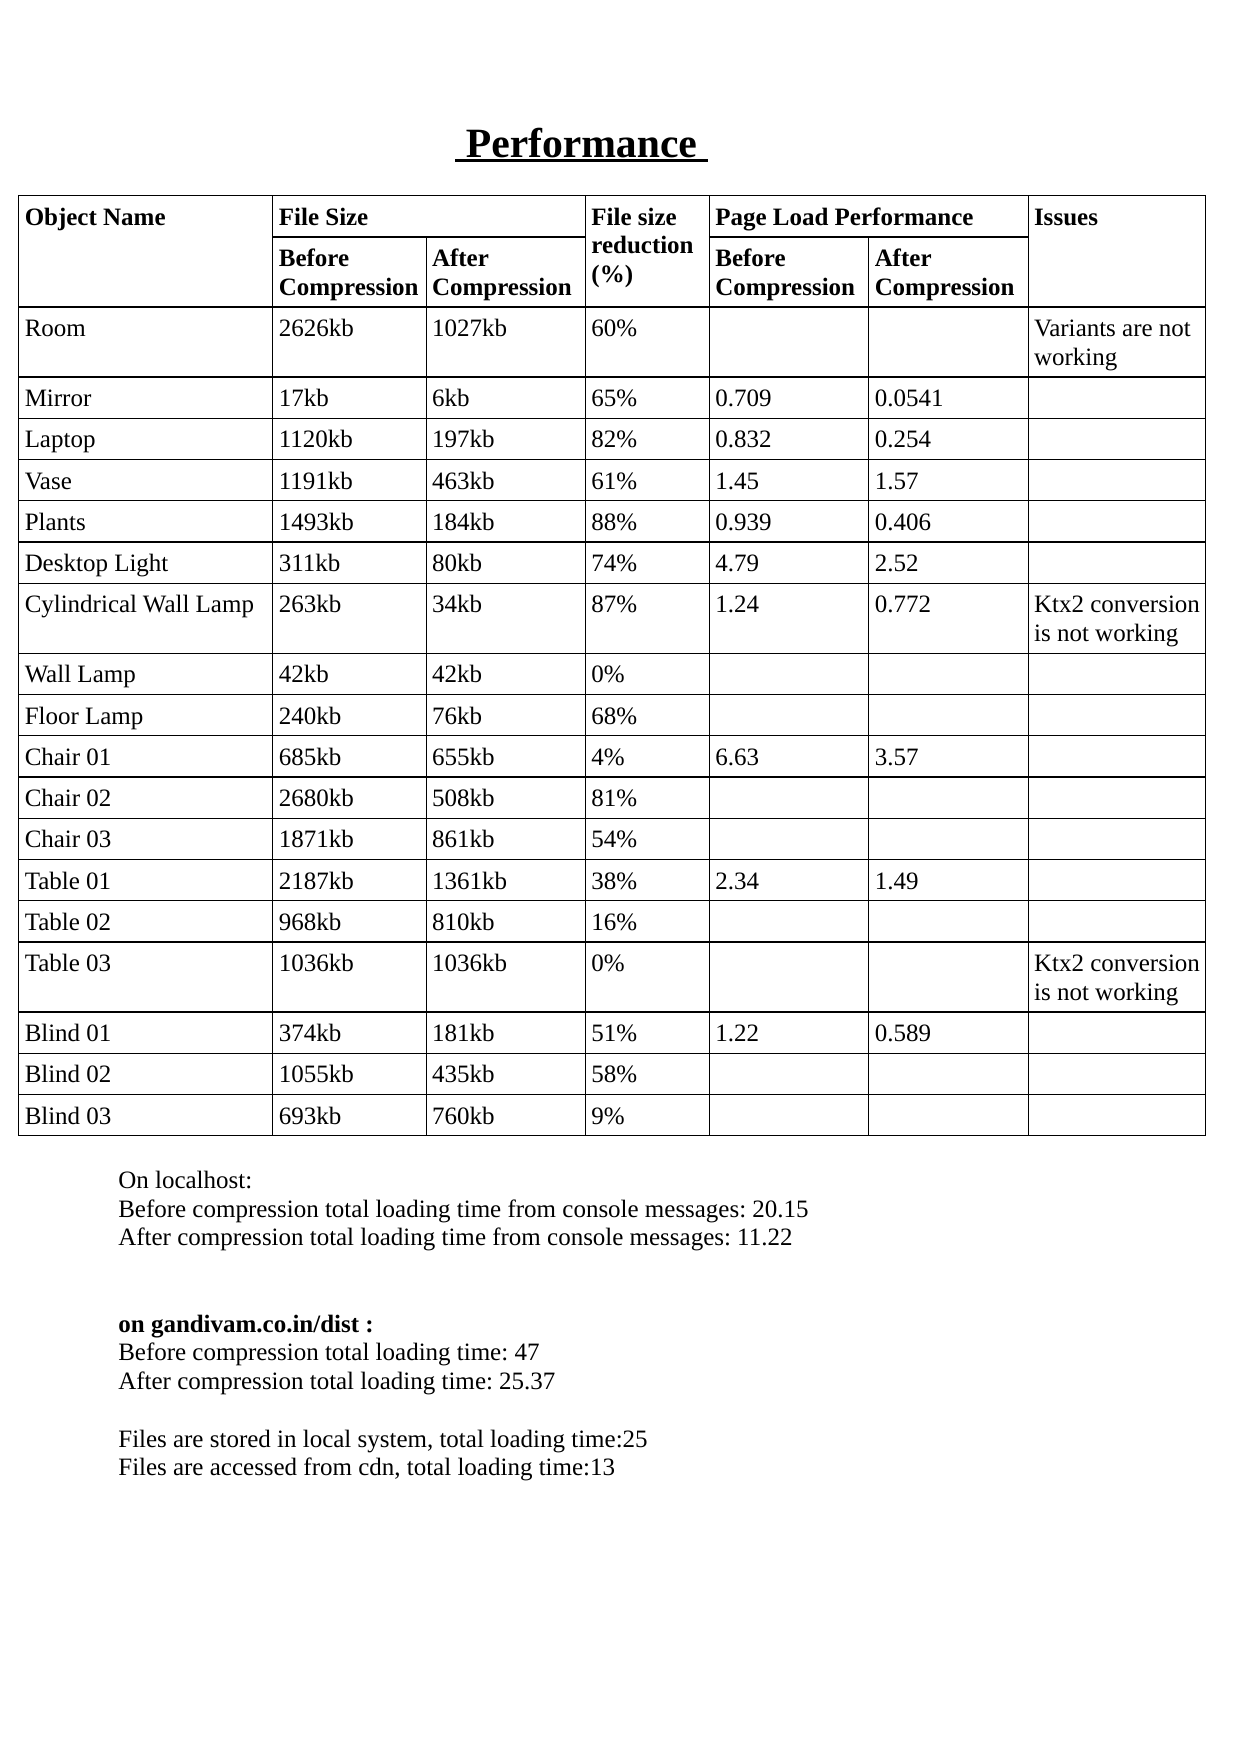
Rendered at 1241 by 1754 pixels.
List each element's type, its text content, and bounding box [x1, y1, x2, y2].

table_cell [1029, 695, 1205, 735]
table_cell [869, 695, 1028, 735]
table_cell 87% [586, 584, 709, 653]
table_cell 861kb [427, 819, 585, 859]
table_cell 693kb [273, 1095, 426, 1135]
table_cell 65% [586, 378, 709, 418]
table_cell Ktx2 conversion is not working [1029, 584, 1205, 653]
table_cell 311kb [273, 543, 426, 583]
table_cell 2.52 [869, 543, 1028, 583]
table_cell 0.589 [869, 1013, 1028, 1053]
table_cell Table 01 [19, 860, 272, 900]
table_cell 58% [586, 1054, 709, 1094]
table_cell 968kb [273, 901, 426, 941]
table_cell 2626kb [273, 308, 426, 376]
table_cell [869, 1054, 1028, 1094]
table_cell Blind 01 [19, 1013, 272, 1053]
table_cell 685kb [273, 736, 426, 776]
table_cell 1.24 [710, 584, 868, 653]
table_header Page Load Performance [710, 196, 1028, 236]
text After compression total loading time from console messages: 11.22 [118, 1222, 1122, 1251]
table_cell 1055kb [273, 1054, 426, 1094]
table_cell Variants are not working [1029, 308, 1205, 376]
table_cell 810kb [427, 901, 585, 941]
table_cell 17kb [273, 378, 426, 418]
table_cell [710, 901, 868, 941]
table_cell Vase [19, 460, 272, 500]
table_cell [710, 819, 868, 859]
table_cell 60% [586, 308, 709, 376]
table_cell Chair 01 [19, 736, 272, 776]
table_cell [710, 1095, 868, 1135]
table_cell [710, 1054, 868, 1094]
table_header File Size [273, 196, 585, 236]
table_header Issues [1029, 196, 1205, 306]
table_cell 42kb [427, 654, 585, 694]
table_cell [1029, 1054, 1205, 1094]
table_cell 2187kb [273, 860, 426, 900]
table_cell 0% [586, 943, 709, 1011]
table_cell Blind 02 [19, 1054, 272, 1094]
table_cell 38% [586, 860, 709, 900]
table_cell Room [19, 308, 272, 376]
table_cell 197kb [427, 419, 585, 459]
table_cell 4.79 [710, 543, 868, 583]
table_cell 1.57 [869, 460, 1028, 500]
table_cell [869, 901, 1028, 941]
table_cell Table 02 [19, 901, 272, 941]
table_cell [869, 943, 1028, 1011]
table_cell 1.22 [710, 1013, 868, 1053]
table_cell 0.939 [710, 501, 868, 541]
table_cell 6.63 [710, 736, 868, 776]
table_cell 1361kb [427, 860, 585, 900]
table_cell Wall Lamp [19, 654, 272, 694]
table_cell [1029, 419, 1205, 459]
table_cell [710, 778, 868, 818]
table_header Object Name [19, 196, 272, 306]
table_cell 68% [586, 695, 709, 735]
table_cell 0.832 [710, 419, 868, 459]
table_cell 240kb [273, 695, 426, 735]
table_cell 81% [586, 778, 709, 818]
table_cell 34kb [427, 584, 585, 653]
table_cell 0.772 [869, 584, 1028, 653]
table_cell [1029, 460, 1205, 500]
table_header File size reduction (%) [586, 196, 709, 306]
table_cell 2.34 [710, 860, 868, 900]
table_cell 263kb [273, 584, 426, 653]
table_cell 1493kb [273, 501, 426, 541]
table_cell 74% [586, 543, 709, 583]
table_cell 76kb [427, 695, 585, 735]
table_cell 655kb [427, 736, 585, 776]
table_cell 82% [586, 419, 709, 459]
table_cell After Compression [427, 238, 585, 306]
text Performance [118, 118, 1122, 166]
table_cell 2680kb [273, 778, 426, 818]
table_cell [710, 308, 868, 376]
table_cell 508kb [427, 778, 585, 818]
table_cell [710, 654, 868, 694]
table_cell [869, 819, 1028, 859]
text on gandivam.co.in/dist : [118, 1309, 1122, 1337]
table_cell 0.709 [710, 378, 868, 418]
table_cell [1029, 1095, 1205, 1135]
table_cell [1029, 501, 1205, 541]
table_cell 61% [586, 460, 709, 500]
table_cell Chair 03 [19, 819, 272, 859]
table_cell [1029, 654, 1205, 694]
table_cell [1029, 778, 1205, 818]
table_cell 463kb [427, 460, 585, 500]
table_cell [1029, 901, 1205, 941]
table_cell [869, 1095, 1028, 1135]
table_cell 0.254 [869, 419, 1028, 459]
table_cell Chair 02 [19, 778, 272, 818]
table_cell 181kb [427, 1013, 585, 1053]
text Before compression total loading time from console messages: 20.15 [118, 1194, 1122, 1222]
table_cell 3.57 [869, 736, 1028, 776]
table_cell [869, 654, 1028, 694]
table_cell Ktx2 conversion is not working [1029, 943, 1205, 1011]
text After compression total loading time: 25.37 [118, 1366, 1122, 1395]
table_cell [869, 778, 1028, 818]
text Files are stored in local system, total loading time:25 [118, 1424, 1122, 1452]
table_cell [710, 943, 868, 1011]
table_cell [1029, 543, 1205, 583]
table_cell Before Compression [710, 238, 868, 306]
table_cell 0.0541 [869, 378, 1028, 418]
table_cell Laptop [19, 419, 272, 459]
table_cell 54% [586, 819, 709, 859]
table_cell Before Compression [273, 238, 426, 306]
table_cell 80kb [427, 543, 585, 583]
table_cell 42kb [273, 654, 426, 694]
table_cell Blind 03 [19, 1095, 272, 1135]
table_cell Plants [19, 501, 272, 541]
table_cell [869, 308, 1028, 376]
table_cell 1.49 [869, 860, 1028, 900]
table_cell 760kb [427, 1095, 585, 1135]
table_cell 9% [586, 1095, 709, 1135]
table_cell 1871kb [273, 819, 426, 859]
table_cell [1029, 736, 1205, 776]
table_cell 435kb [427, 1054, 585, 1094]
table_cell 16% [586, 901, 709, 941]
table_cell [1029, 860, 1205, 900]
table_cell [1029, 378, 1205, 418]
text Before compression total loading time: 47 [118, 1337, 1122, 1366]
table_cell 4% [586, 736, 709, 776]
table_cell 1191kb [273, 460, 426, 500]
table_cell 1036kb [273, 943, 426, 1011]
text On localhost: [118, 1165, 1122, 1194]
table_cell Floor Lamp [19, 695, 272, 735]
table_cell Desktop Light [19, 543, 272, 583]
table_cell [1029, 1013, 1205, 1053]
text Files are accessed from cdn, total loading time:13 [118, 1452, 1122, 1481]
table_cell 1036kb [427, 943, 585, 1011]
table_cell 1120kb [273, 419, 426, 459]
table_cell 0.406 [869, 501, 1028, 541]
table_cell 184kb [427, 501, 585, 541]
table_cell 88% [586, 501, 709, 541]
table_cell 6kb [427, 378, 585, 418]
table_cell Mirror [19, 378, 272, 418]
table_cell After Compression [869, 238, 1028, 306]
table_cell Cylindrical Wall Lamp [19, 584, 272, 653]
table_cell [710, 695, 868, 735]
table_cell Table 03 [19, 943, 272, 1011]
table_cell 1027kb [427, 308, 585, 376]
table_cell 1.45 [710, 460, 868, 500]
table_cell [1029, 819, 1205, 859]
table_cell 0% [586, 654, 709, 694]
table_cell 374kb [273, 1013, 426, 1053]
table_cell 51% [586, 1013, 709, 1053]
